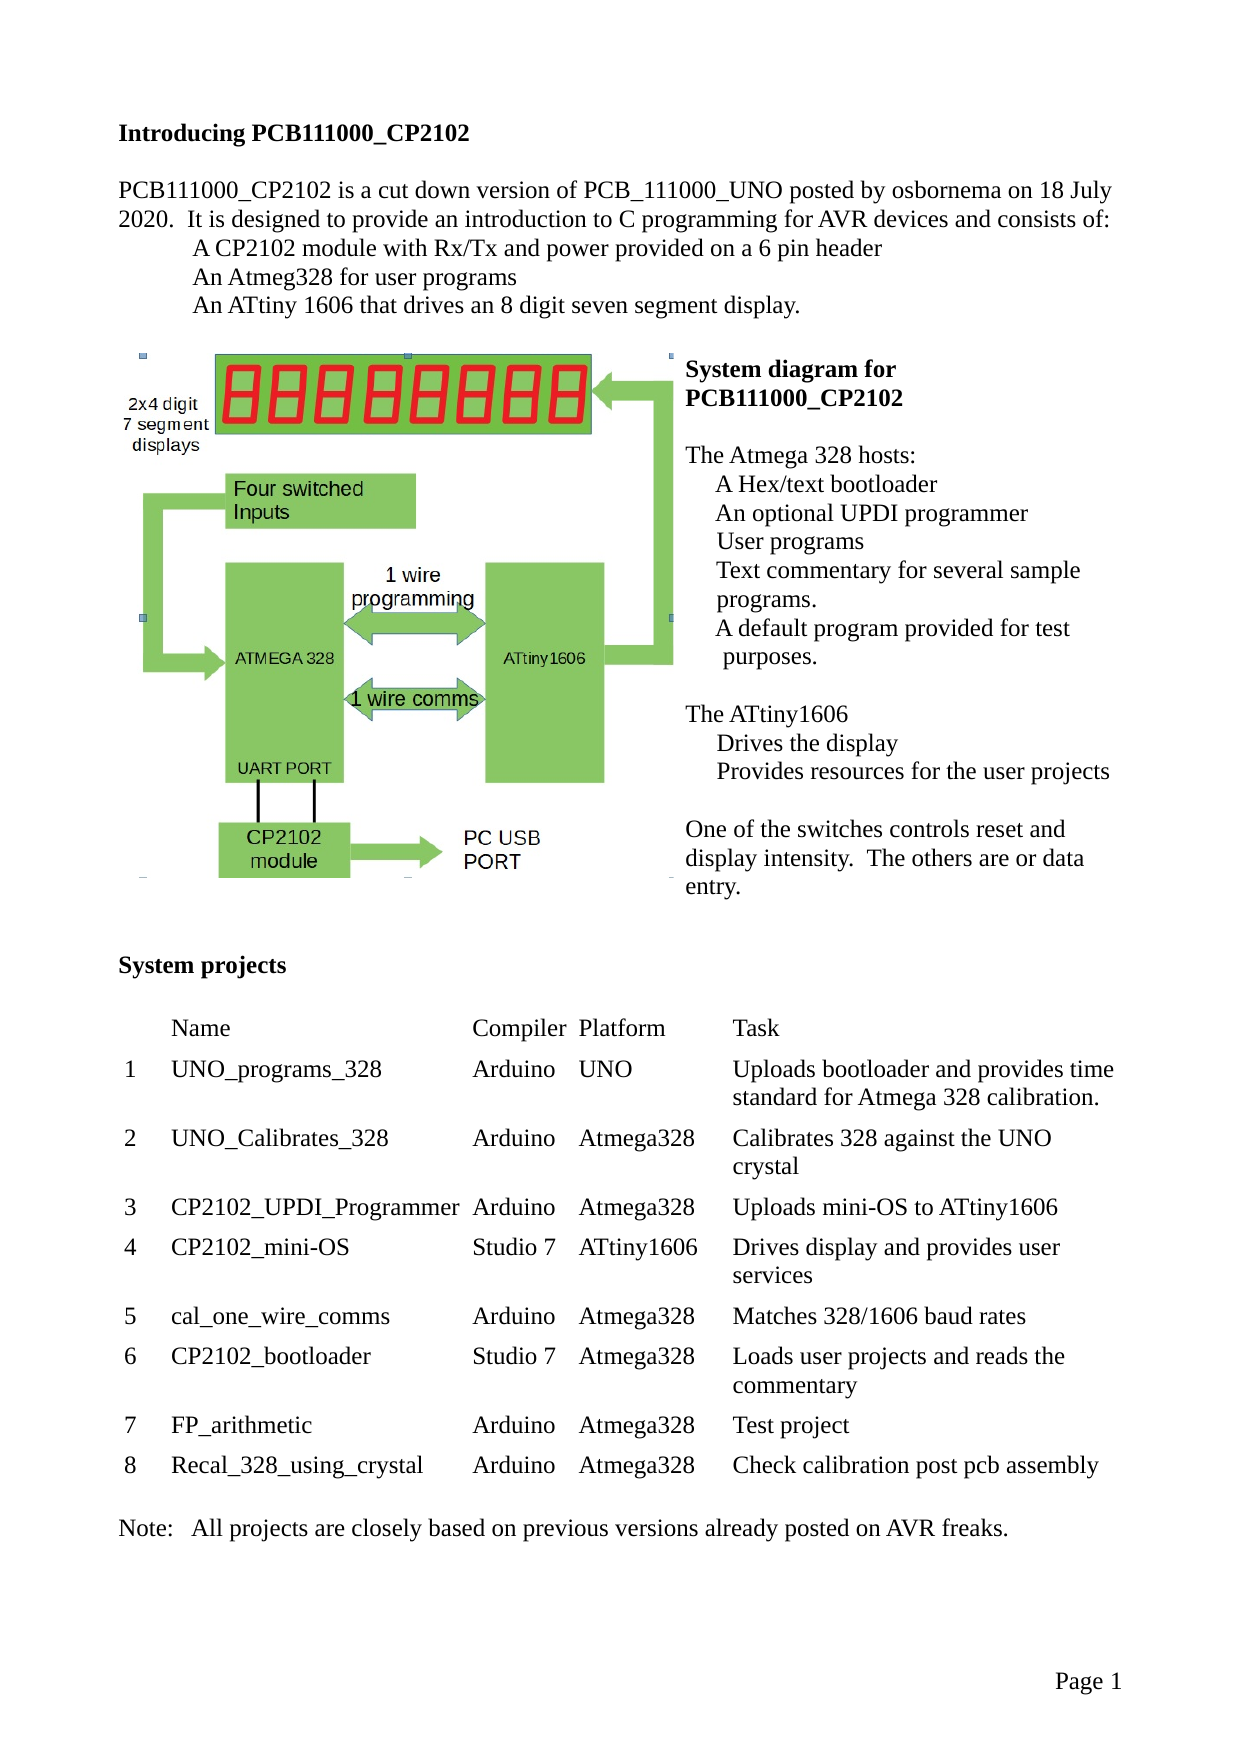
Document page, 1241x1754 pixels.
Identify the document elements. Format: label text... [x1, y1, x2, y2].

table_cell Arduino [466, 1117, 573, 1186]
text An Atmeg328 for user programs [118, 262, 1122, 291]
table_cell Check calibration post pcb assembly [727, 1444, 1122, 1484]
table_cell Arduino [466, 1295, 573, 1335]
table_cell UNO_programs_328 [165, 1048, 466, 1117]
table_cell Arduino [466, 1186, 573, 1226]
text An ATtiny 1606 that drives an 8 digit seven segment display. [118, 291, 1122, 319]
text Note: All projects are closely based on previous versions already posted on AVR freaks. [118, 1513, 1122, 1542]
table_cell 1 [118, 1048, 165, 1117]
table_cell Arduino [466, 1404, 573, 1444]
table_cell Uploads mini-OS to ATtiny1606 [727, 1186, 1122, 1226]
table_cell Uploads bootloader and provides time standard for Atmega 328 calibration. [727, 1048, 1122, 1117]
table_cell 2 [118, 1117, 165, 1186]
table_cell 5 [118, 1295, 165, 1335]
table_cell Calibrates 328 against the UNO crystal [727, 1117, 1122, 1186]
table_header Name [165, 1008, 466, 1048]
table_cell CP2102_mini-OS [165, 1226, 466, 1295]
table_cell Loads user projects and reads the commentary [727, 1335, 1122, 1404]
table_cell Drives display and provides user services [727, 1226, 1122, 1295]
table_cell Atmega328 [573, 1335, 727, 1404]
table_cell 4 [118, 1226, 165, 1295]
table_cell Matches 328/1606 baud rates [727, 1295, 1122, 1335]
table_cell Atmega328 [573, 1186, 727, 1226]
table_cell 6 [118, 1335, 165, 1404]
table_cell FP_arithmetic [165, 1404, 466, 1444]
table_cell Studio 7 [466, 1226, 573, 1295]
table_header Task [727, 1008, 1122, 1048]
table_cell cal_one_wire_comms [165, 1295, 466, 1335]
table_cell Atmega328 [573, 1117, 727, 1186]
table_cell Arduino [466, 1048, 573, 1117]
table_cell CP2102_bootloader [165, 1335, 466, 1404]
table_header [118, 1008, 165, 1048]
text Introducing PCB111000_CP2102 [118, 118, 1122, 147]
table_cell ATtiny1606 [573, 1226, 727, 1295]
table_cell Test project [727, 1404, 1122, 1444]
table_cell 3 [118, 1186, 165, 1226]
text A CP2102 module with Rx/Tx and power provided on a 6 pin header [118, 233, 1122, 262]
table_cell Atmega328 [573, 1444, 727, 1484]
table_cell UNO_Calibrates_328 [165, 1117, 466, 1186]
table_cell 7 [118, 1404, 165, 1444]
text PCB111000_CP2102 is a cut down version of PCB_111000_UNO posted by osbornema on 18 July 2020. It is designed to provide an introduction to C programming for AVR devices and consists of: [118, 176, 1122, 233]
table_header Platform [573, 1008, 727, 1048]
table_cell 8 [118, 1444, 165, 1484]
table_header Compiler [466, 1008, 573, 1048]
table_cell Arduino [466, 1444, 573, 1484]
table_cell Studio 7 [466, 1335, 573, 1404]
table_header [118, 348, 679, 921]
text System projects [118, 950, 1122, 979]
picture [123, 353, 674, 878]
table_cell Atmega328 [573, 1295, 727, 1335]
table_cell Atmega328 [573, 1404, 727, 1444]
table_cell UNO [573, 1048, 727, 1117]
table_cell Recal_328_using_crystal [165, 1444, 466, 1484]
table_header System diagram for PCB111000_CP2102 The Atmega 328 hosts: A Hex/text bootloader An optional UPDI programmer User programs Text commentary for several sample programs. A default program provided for test purposes. The ATtiny1606 Drives the display Provides resources for the user projects One of the switches controls reset and display intensity. The others are or data entry. [679, 348, 1122, 921]
table_cell CP2102_UPDI_Programmer [165, 1186, 466, 1226]
